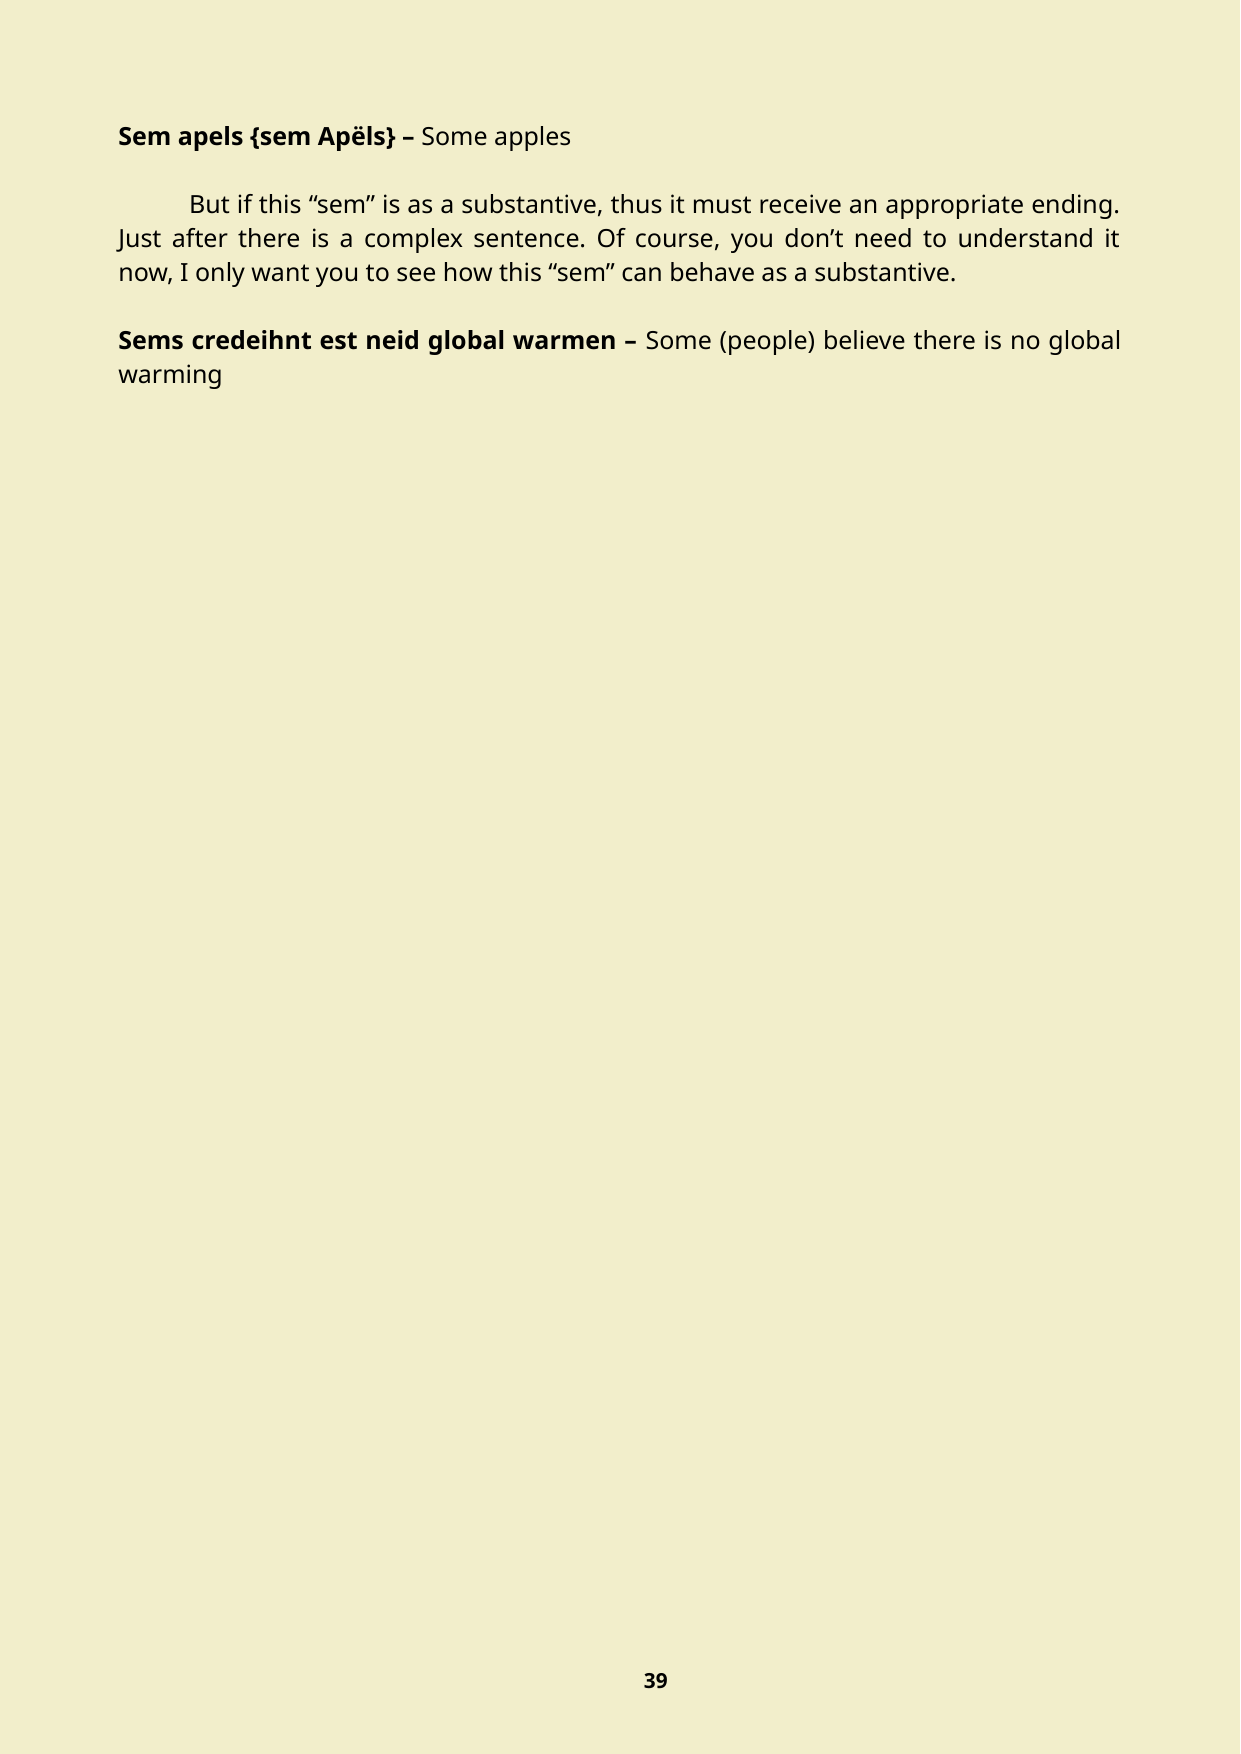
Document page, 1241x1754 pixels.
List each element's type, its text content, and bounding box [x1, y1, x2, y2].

text But if this “sem” is as a substantive, thus it must receive an appropriate ending. Just after there is a complex sentence. Of course, you don’t need to understand it now, I only want you to see how this “sem” can behave as a substantive. [118, 186, 1122, 288]
text Sem apels {sem Apëls} – Some apples [118, 118, 1122, 152]
text Sems credeihnt est neid global warmen – Some (people) believe there is no global warming [118, 322, 1122, 391]
